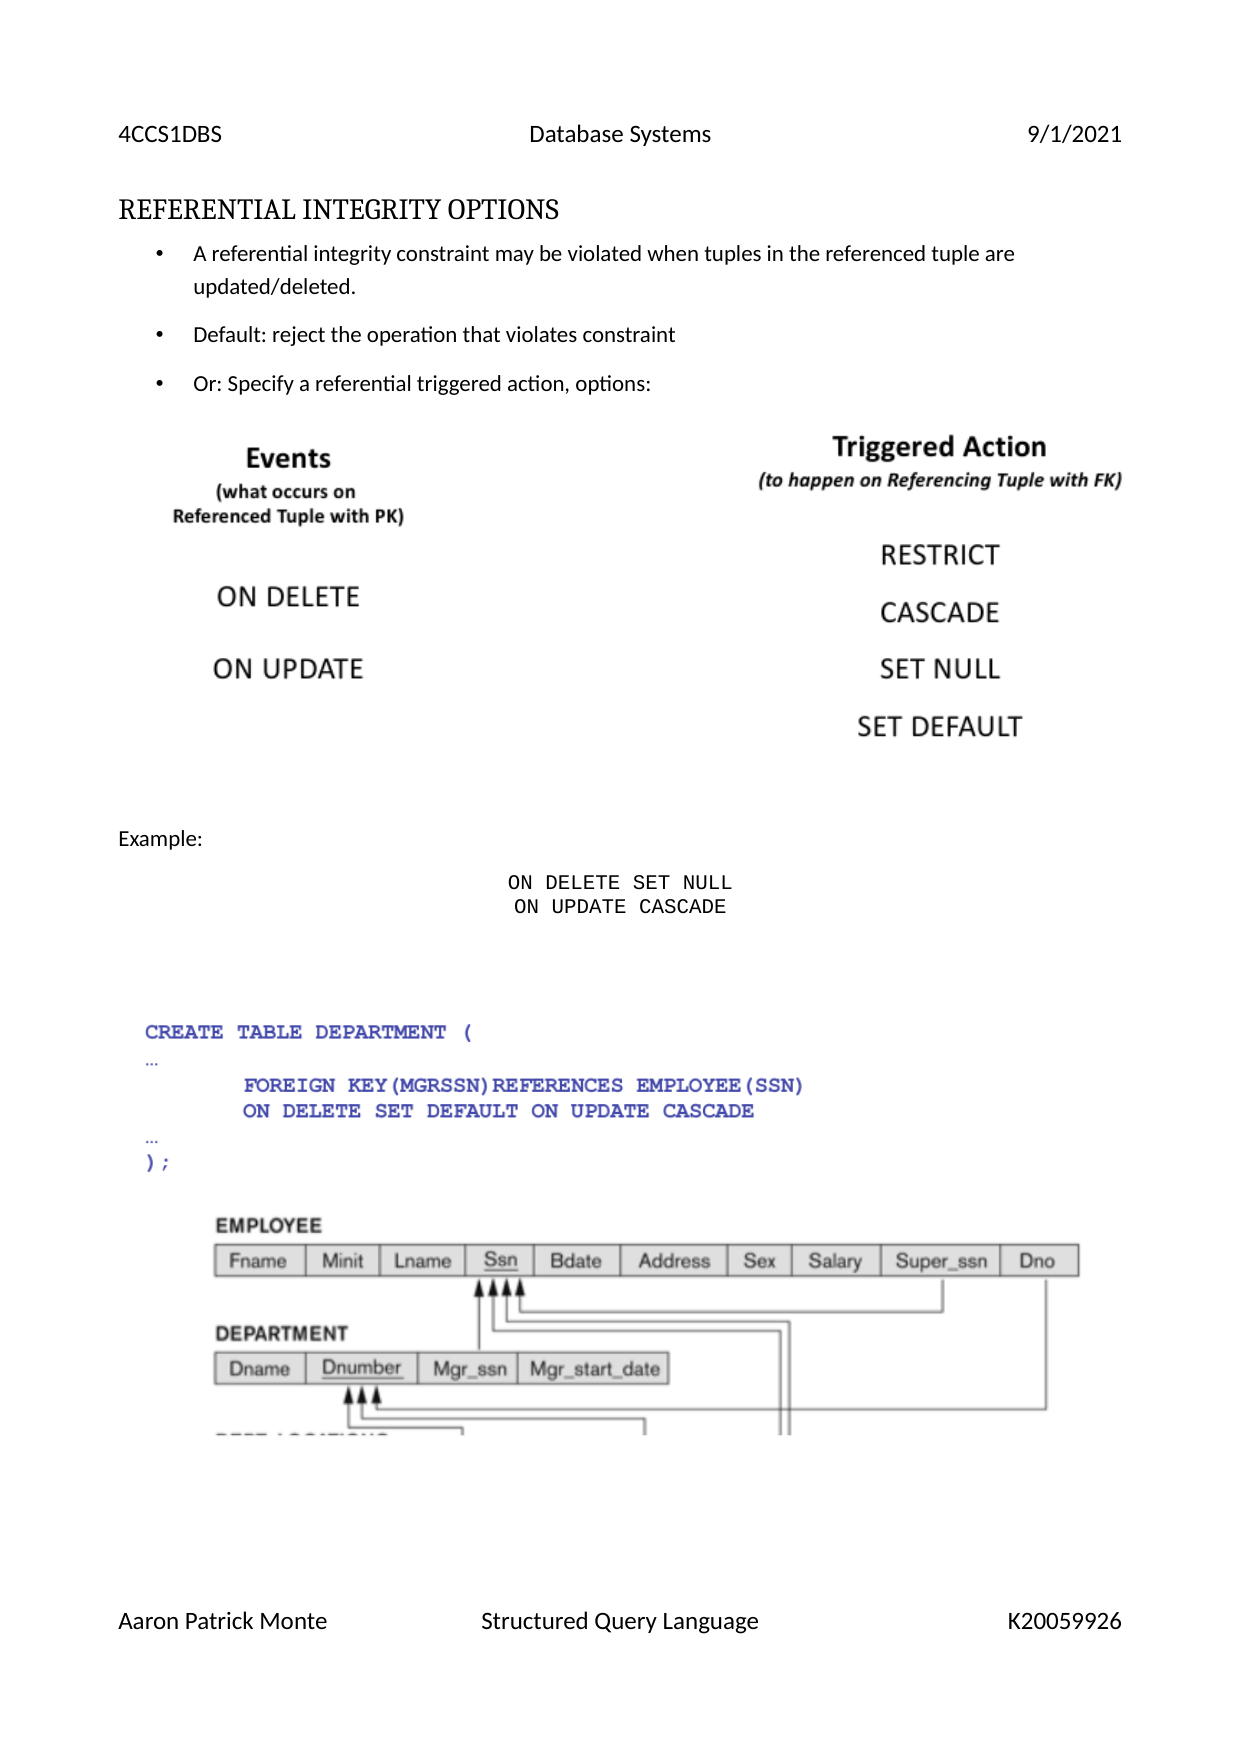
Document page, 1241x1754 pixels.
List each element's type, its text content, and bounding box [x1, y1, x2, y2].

list Default: reject the operation that violates constraint [156, 321, 1122, 349]
text ON DELETE SET NULL [118, 872, 1122, 896]
list Or: Specify a referential triggered action, options: [156, 369, 1122, 397]
text Example: [118, 824, 1122, 852]
text ON UPDATE CASCADE [118, 896, 1122, 919]
picture [114, 1002, 1119, 1464]
picture [143, 429, 1148, 771]
list A referential integrity constraint may be violated when tuples in the referenced tuple are updated/deleted. [156, 239, 1122, 301]
subtitle Referential integrity OPTIONS [118, 193, 1122, 226]
